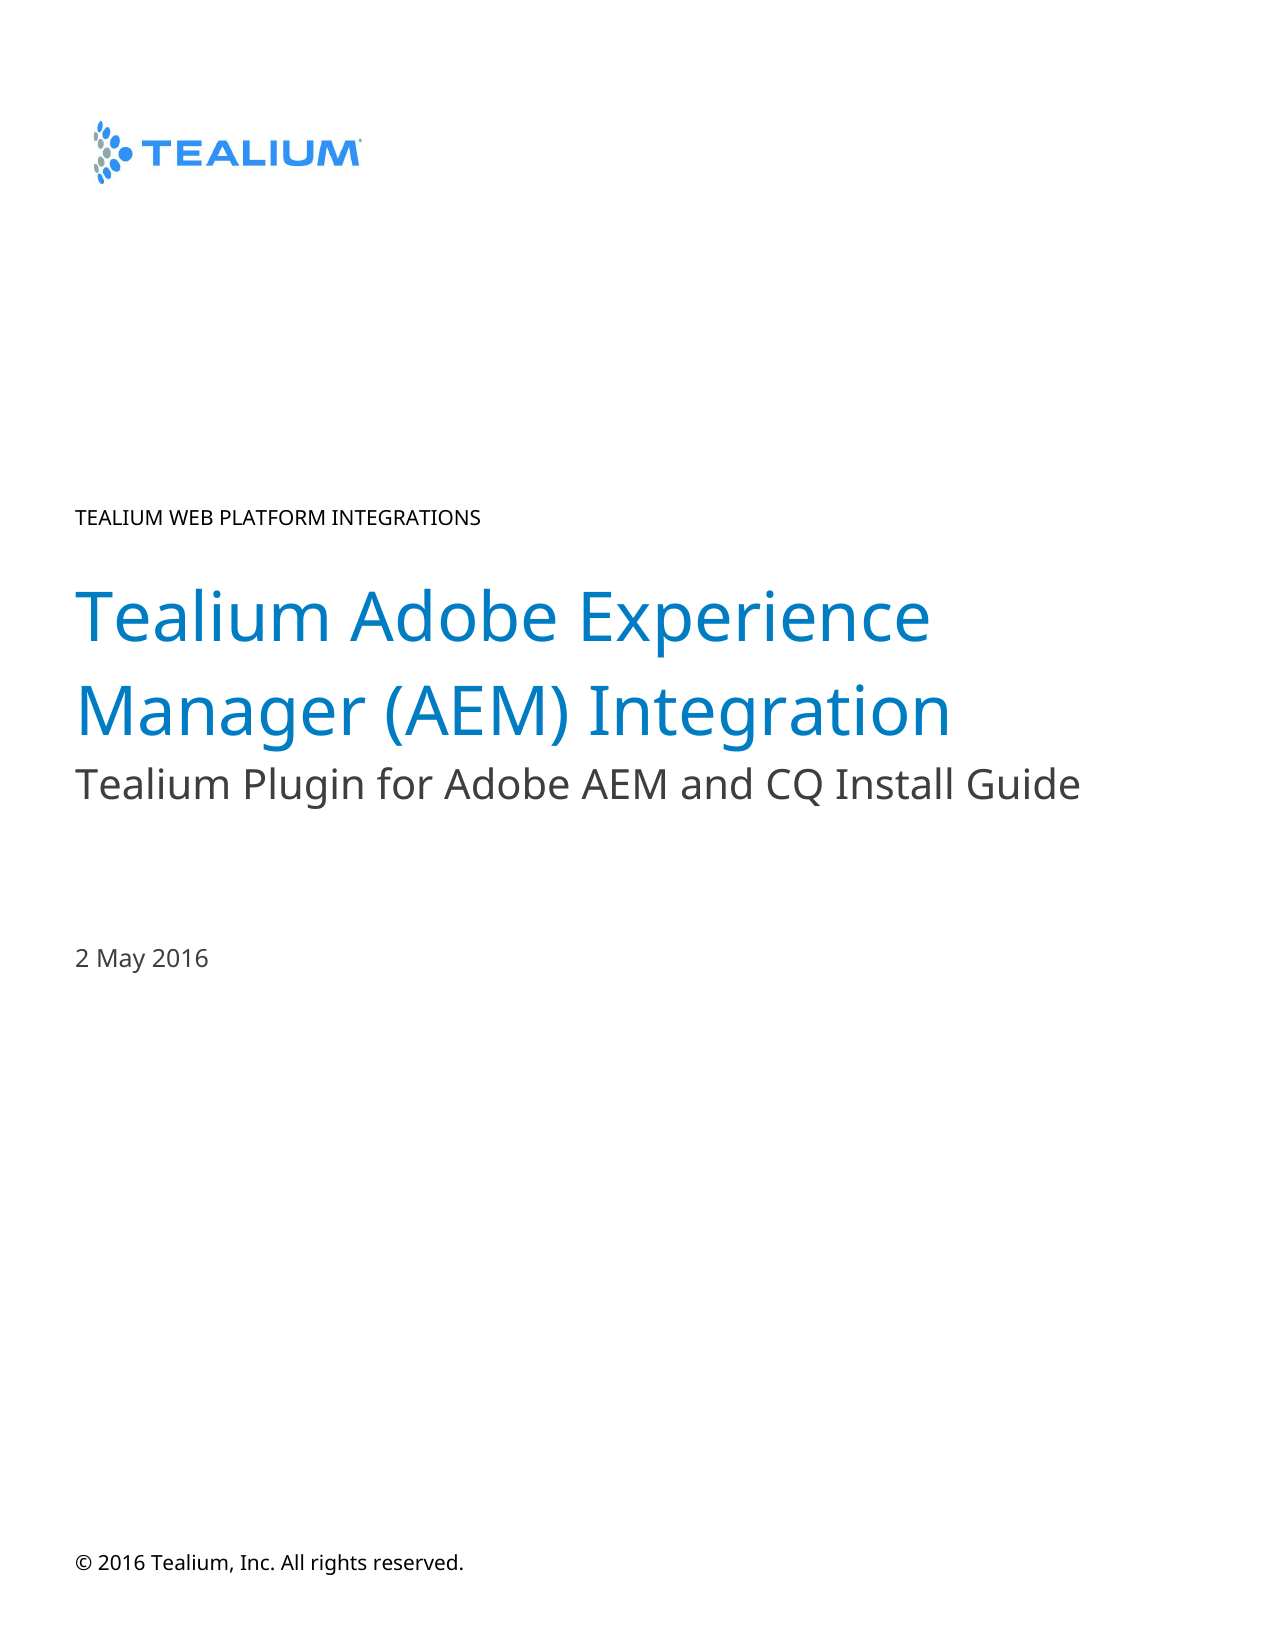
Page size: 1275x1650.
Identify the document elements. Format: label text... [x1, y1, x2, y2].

picture [93, 121, 362, 184]
subtitle TEALIUM WEB PLATFORM INTEGRATIONS [75, 503, 1200, 532]
subtitle Tealium Plugin for Adobe AEM and CQ Install Guide [75, 755, 1200, 812]
text Tealium Adobe Experience Manager (AEM) Integration [75, 568, 1200, 755]
subtitle 2 May 2016 [75, 940, 1200, 974]
